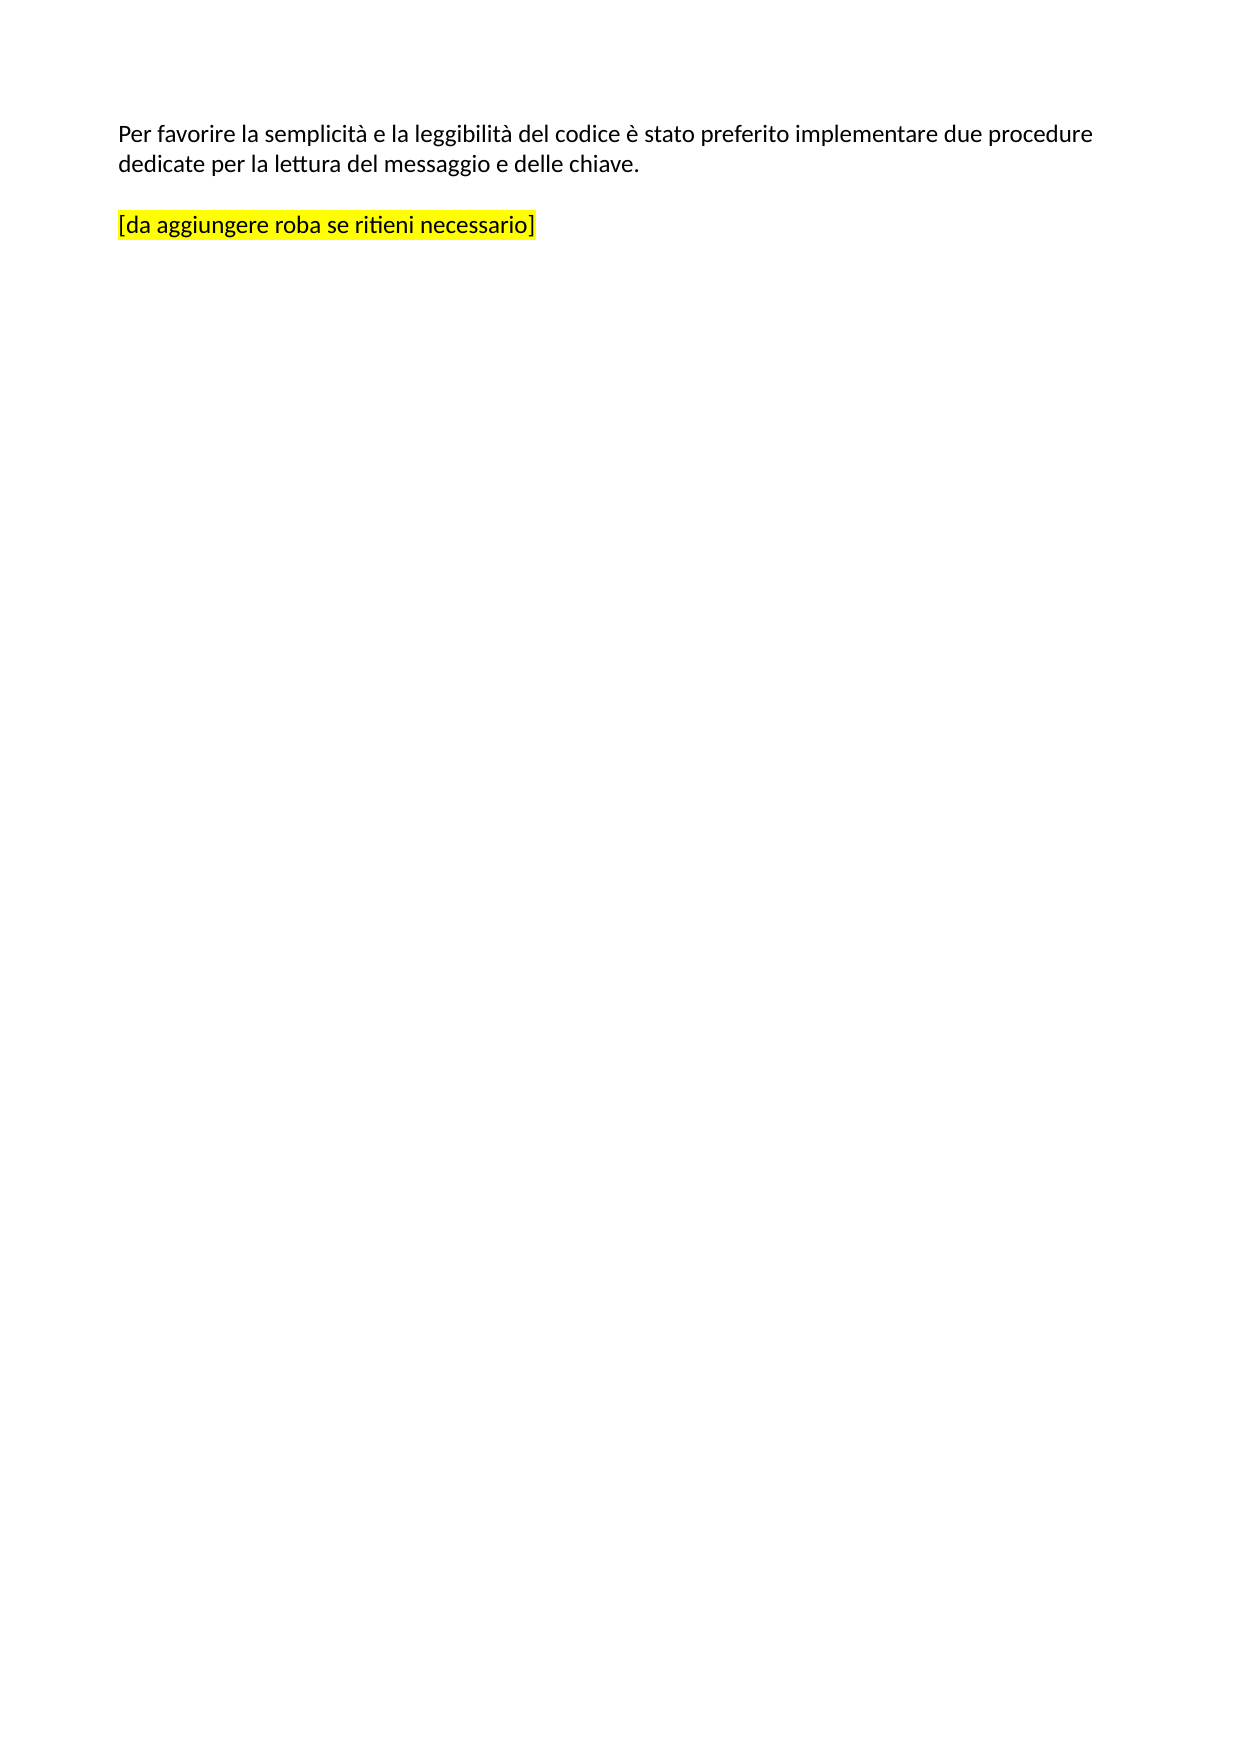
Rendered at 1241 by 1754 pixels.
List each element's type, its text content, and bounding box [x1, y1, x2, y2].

text Per favorire la semplicità e la leggibilità del codice è stato preferito implementare due procedure dedicate per la lettura del messaggio e delle chiave. [118, 118, 1122, 179]
text [da aggiungere roba se ritieni necessario] [118, 210, 1122, 240]
